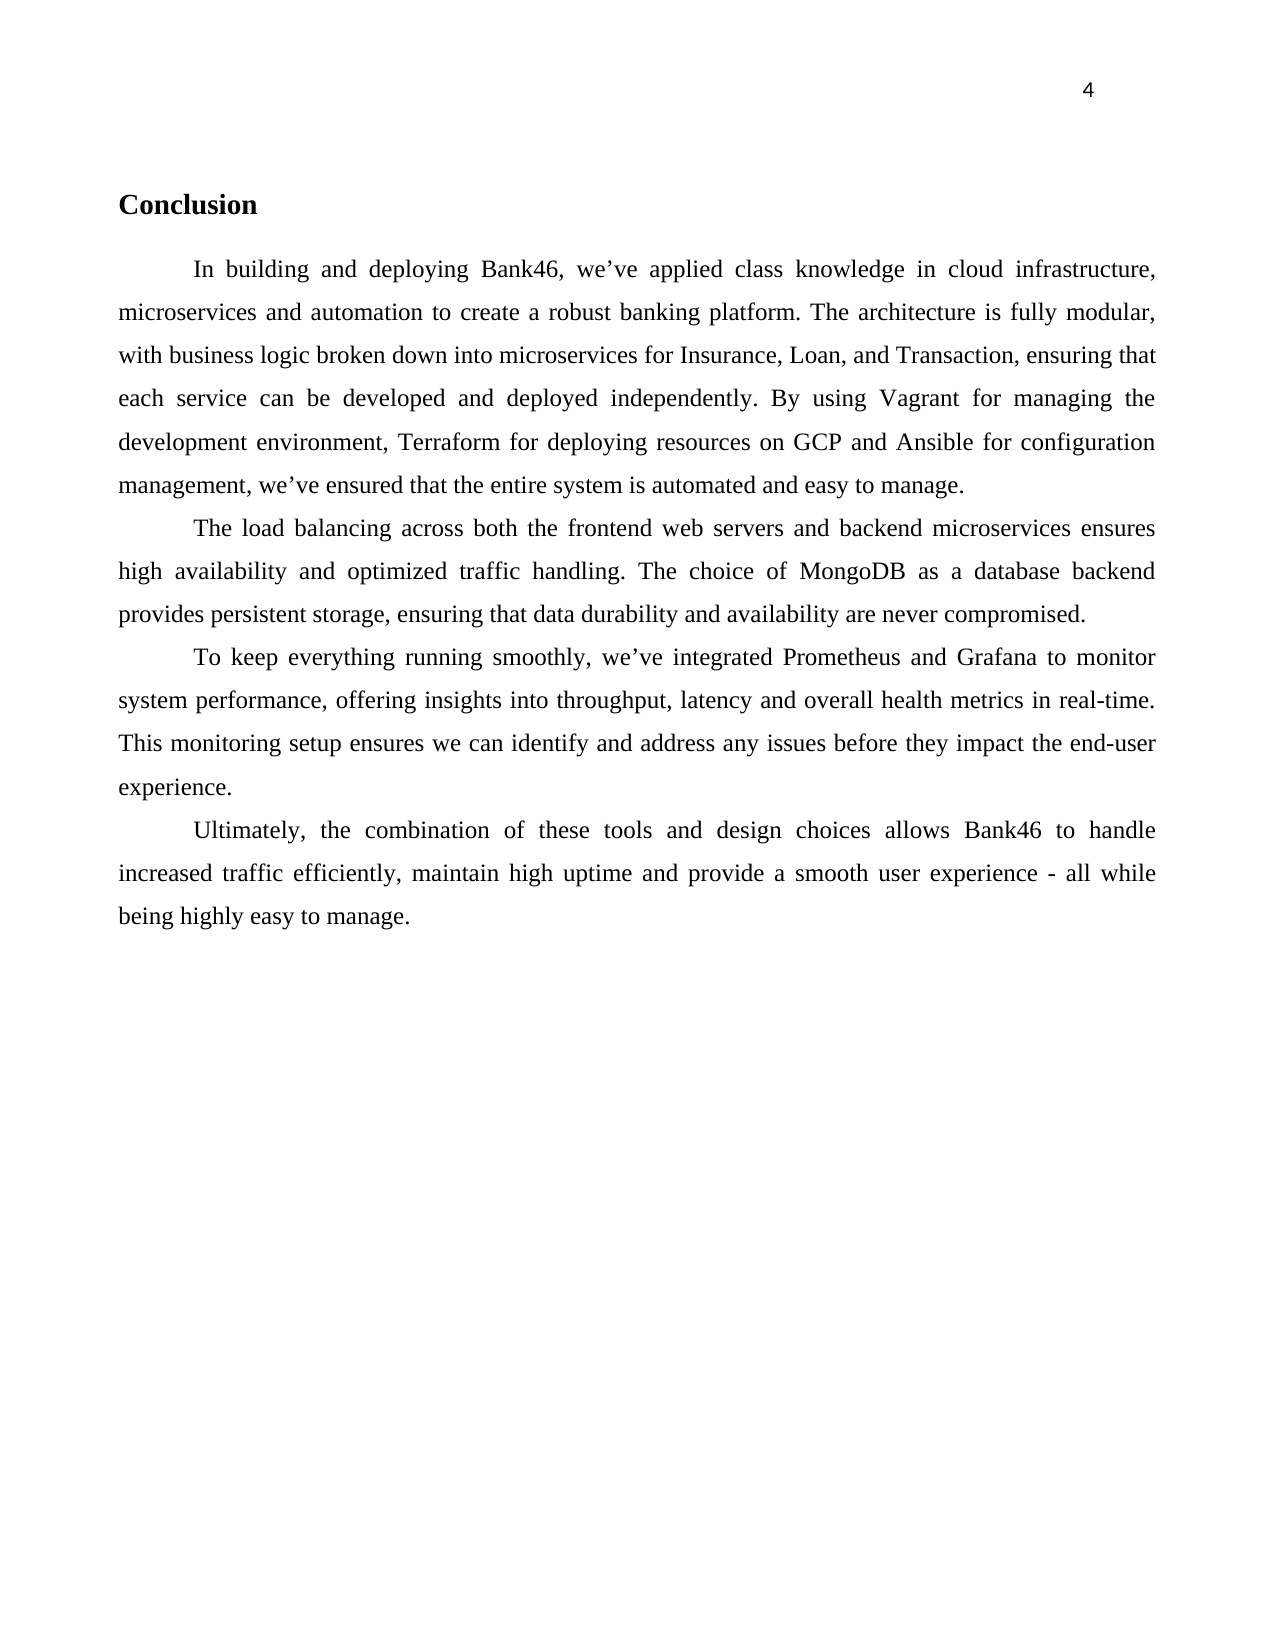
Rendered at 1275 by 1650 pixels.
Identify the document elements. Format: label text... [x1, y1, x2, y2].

text The load balancing across both the frontend web servers and backend microservices ensures high availability and optimized traffic handling. The choice of MongoDB as a database backend provides persistent storage, ensuring that data durability and availability are never compromised. [118, 513, 1157, 628]
text Ultimately, the combination of these tools and design choices allows Bank46 to handle increased traffic efficiently, maintain high uptime and provide a smooth user experience - all while being highly easy to manage. [118, 815, 1157, 930]
text In building and deploying Bank46, we’ve applied class knowledge in cloud infrastructure, microservices and automation to create a robust banking platform. The architecture is fully modular, with business logic broken down into microservices for Insurance, Loan, and Transaction, ensuring that each service can be developed and deployed independently. By using Vagrant for managing the development environment, Terraform for deploying resources on GCP and Ansible for configuration management, we’ve ensured that the entire system is automated and easy to manage. [118, 254, 1157, 498]
text To keep everything running smoothly, we’ve integrated Prometheus and Grafana to monitor system performance, offering insights into throughput, latency and overall health metrics in real-time. This monitoring setup ensures we can identify and address any issues before they impact the end-user experience. [118, 642, 1157, 800]
subtitle Conclusion [118, 187, 1157, 221]
